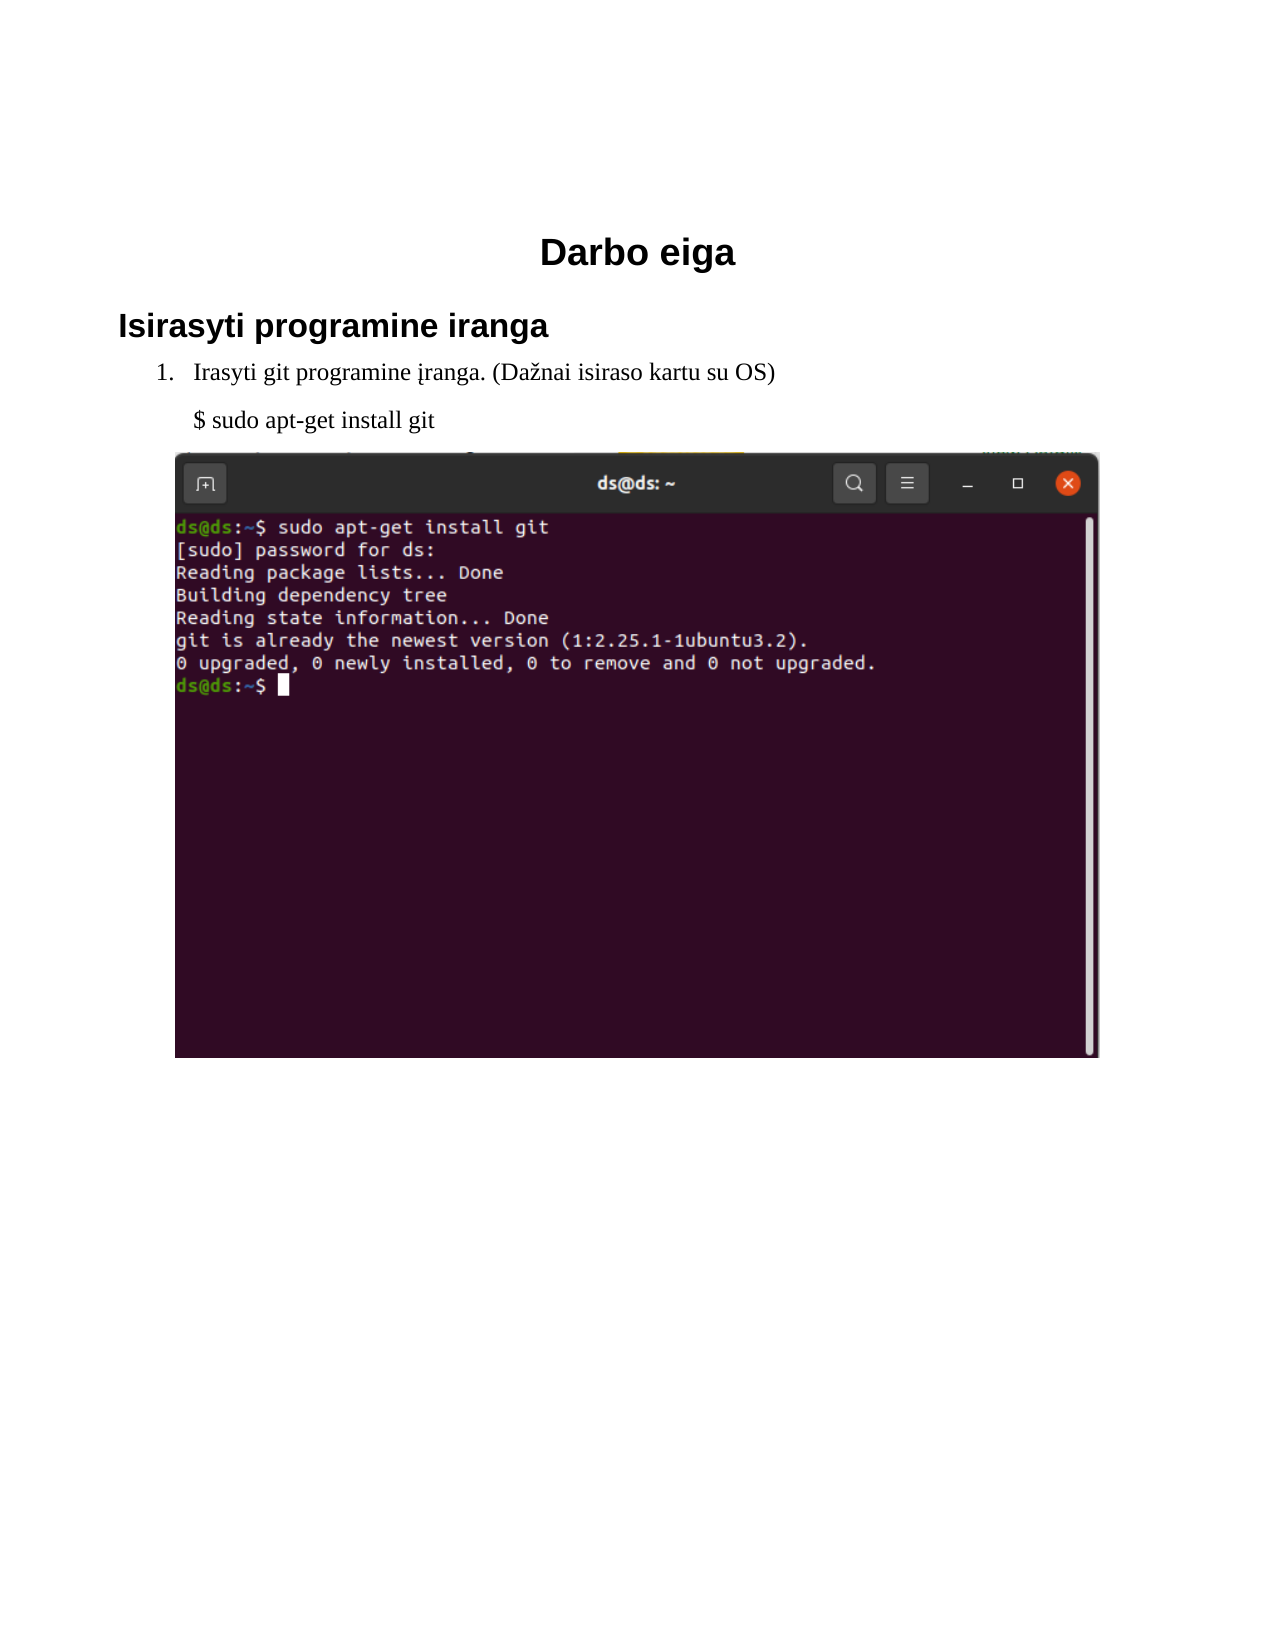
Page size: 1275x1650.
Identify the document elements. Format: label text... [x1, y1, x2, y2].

picture [175, 452, 1100, 1058]
subtitle Isirasyti programine iranga [118, 306, 1157, 345]
list Irasyti git programine įranga. (Dažnai isiraso kartu su OS) [156, 357, 1157, 386]
list $ sudo apt-get install git [156, 405, 1157, 434]
subtitle Darbo eiga [118, 229, 1157, 273]
